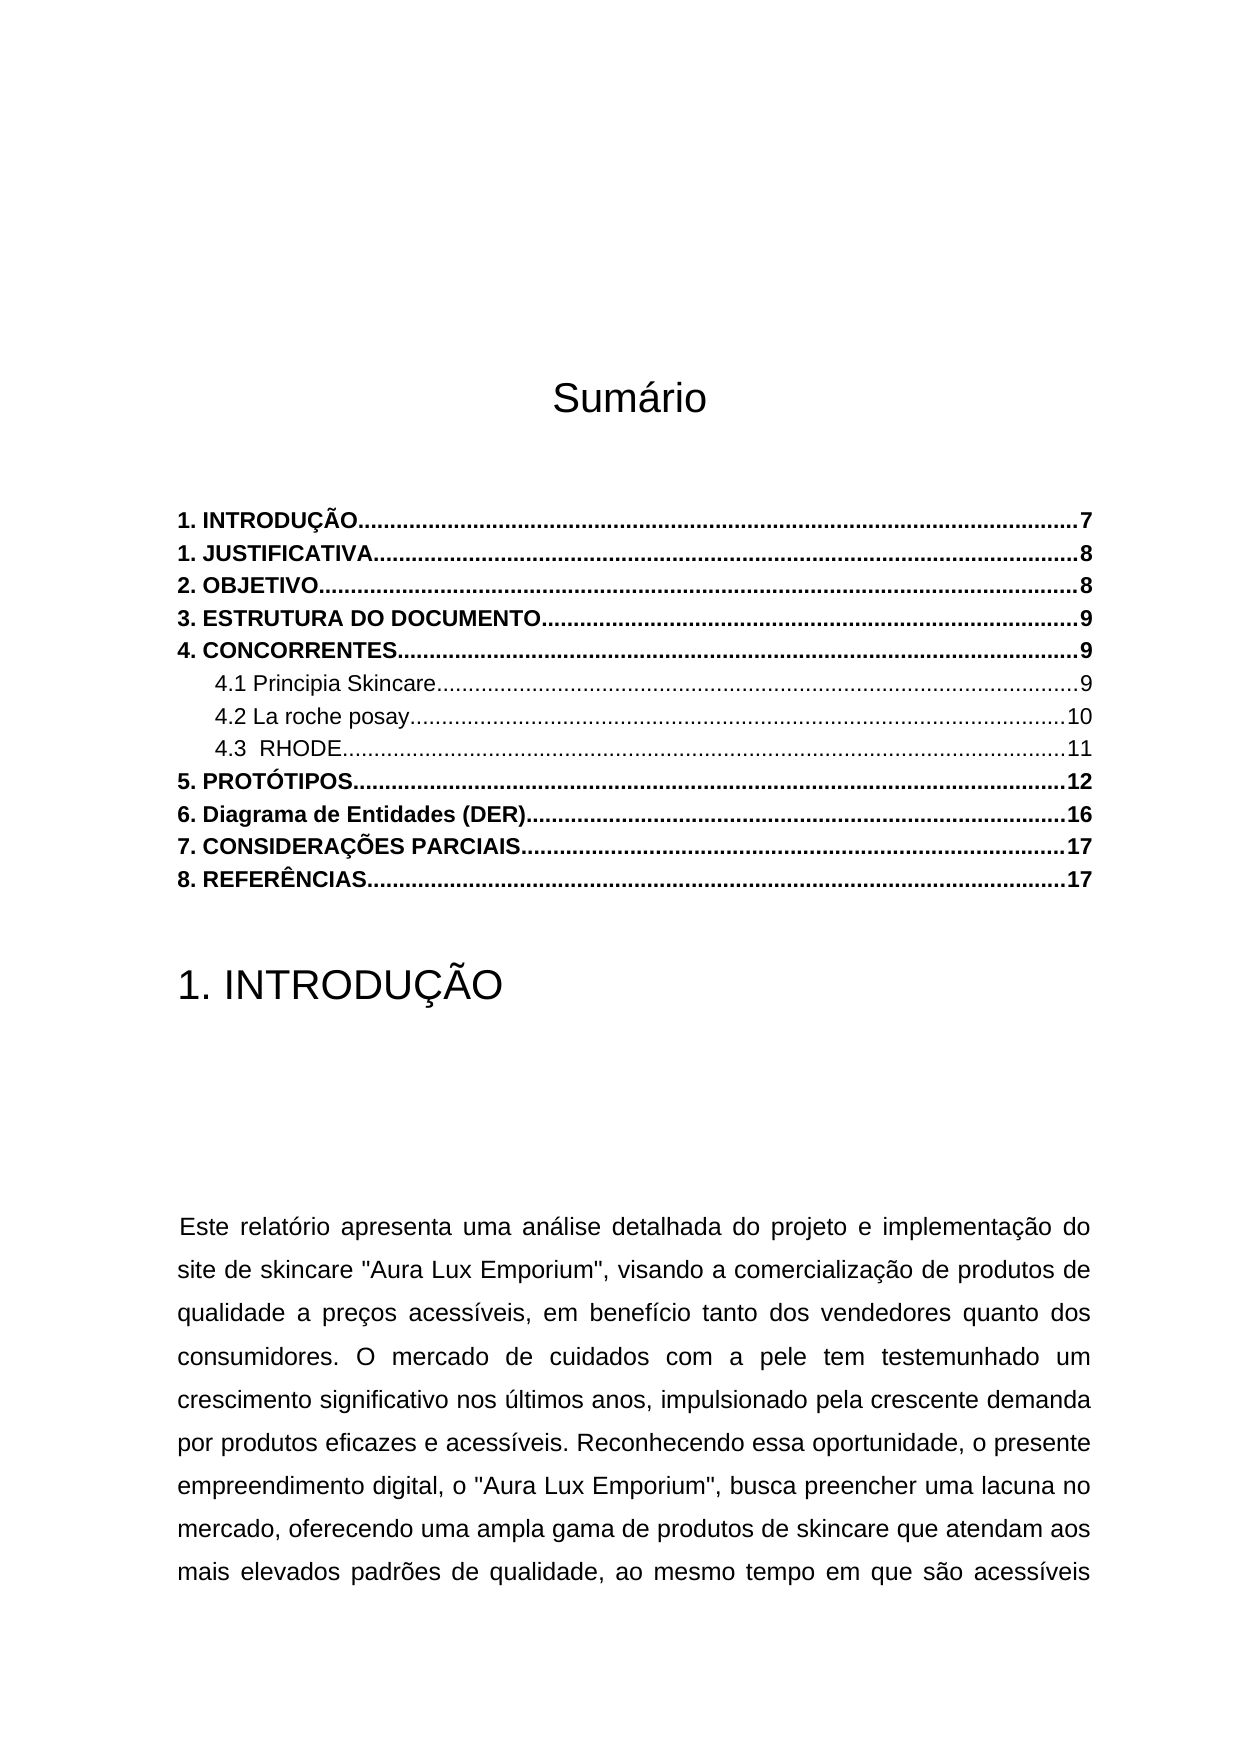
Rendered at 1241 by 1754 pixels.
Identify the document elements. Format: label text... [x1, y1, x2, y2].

text 4.1 Principia Skincare 9 [214, 670, 1093, 696]
subtitle Sumário [477, 374, 1093, 422]
text 3. ESTRUTURA DO DOCUMENTO 9 [177, 605, 1093, 631]
text 6. Diagrama de Entidades (DER) 16 [177, 801, 1093, 827]
text 2. OBJETIVO 8 [177, 572, 1093, 599]
text 1. INTRODUÇÃO 7 [177, 507, 1093, 533]
text 4. CONCORRENTES 9 [177, 637, 1093, 664]
subtitle 1. INTRODUÇÃO [177, 960, 1093, 1008]
text 5. PROTÓTIPOS 12 [177, 768, 1093, 794]
text 4.2 La roche posay 10 [214, 703, 1093, 729]
text Este relatório apresenta uma análise detalhada do projeto e implementação do site de skincare "Aura Lux Emporium", visando a comercialização de produtos de qualidade a preços acessíveis, em benefício tanto dos vendedores quanto dos consumidores. O mercado de cuidados com a pele tem testemunhado um crescimento significativo nos últimos anos, impulsionado pela crescente demanda por produtos eficazes e acessíveis. Reconhecendo essa oportunidade, o presente empreendimento digital, o "Aura Lux Emporium", busca preencher uma lacuna no mercado, oferecendo uma ampla gama de produtos de skincare que atendam aos mais elevados padrões de qualidade, ao mesmo tempo em que são acessíveis [177, 1212, 1093, 1586]
text 7. CONSIDERAÇÕES PARCIAIS 17 [177, 833, 1093, 859]
text 8. REFERÊNCIAS 17 [177, 866, 1093, 892]
text 4.3 RHODE 11 [214, 735, 1093, 762]
text 1. JUSTIFICATIVA 8 [177, 540, 1093, 566]
